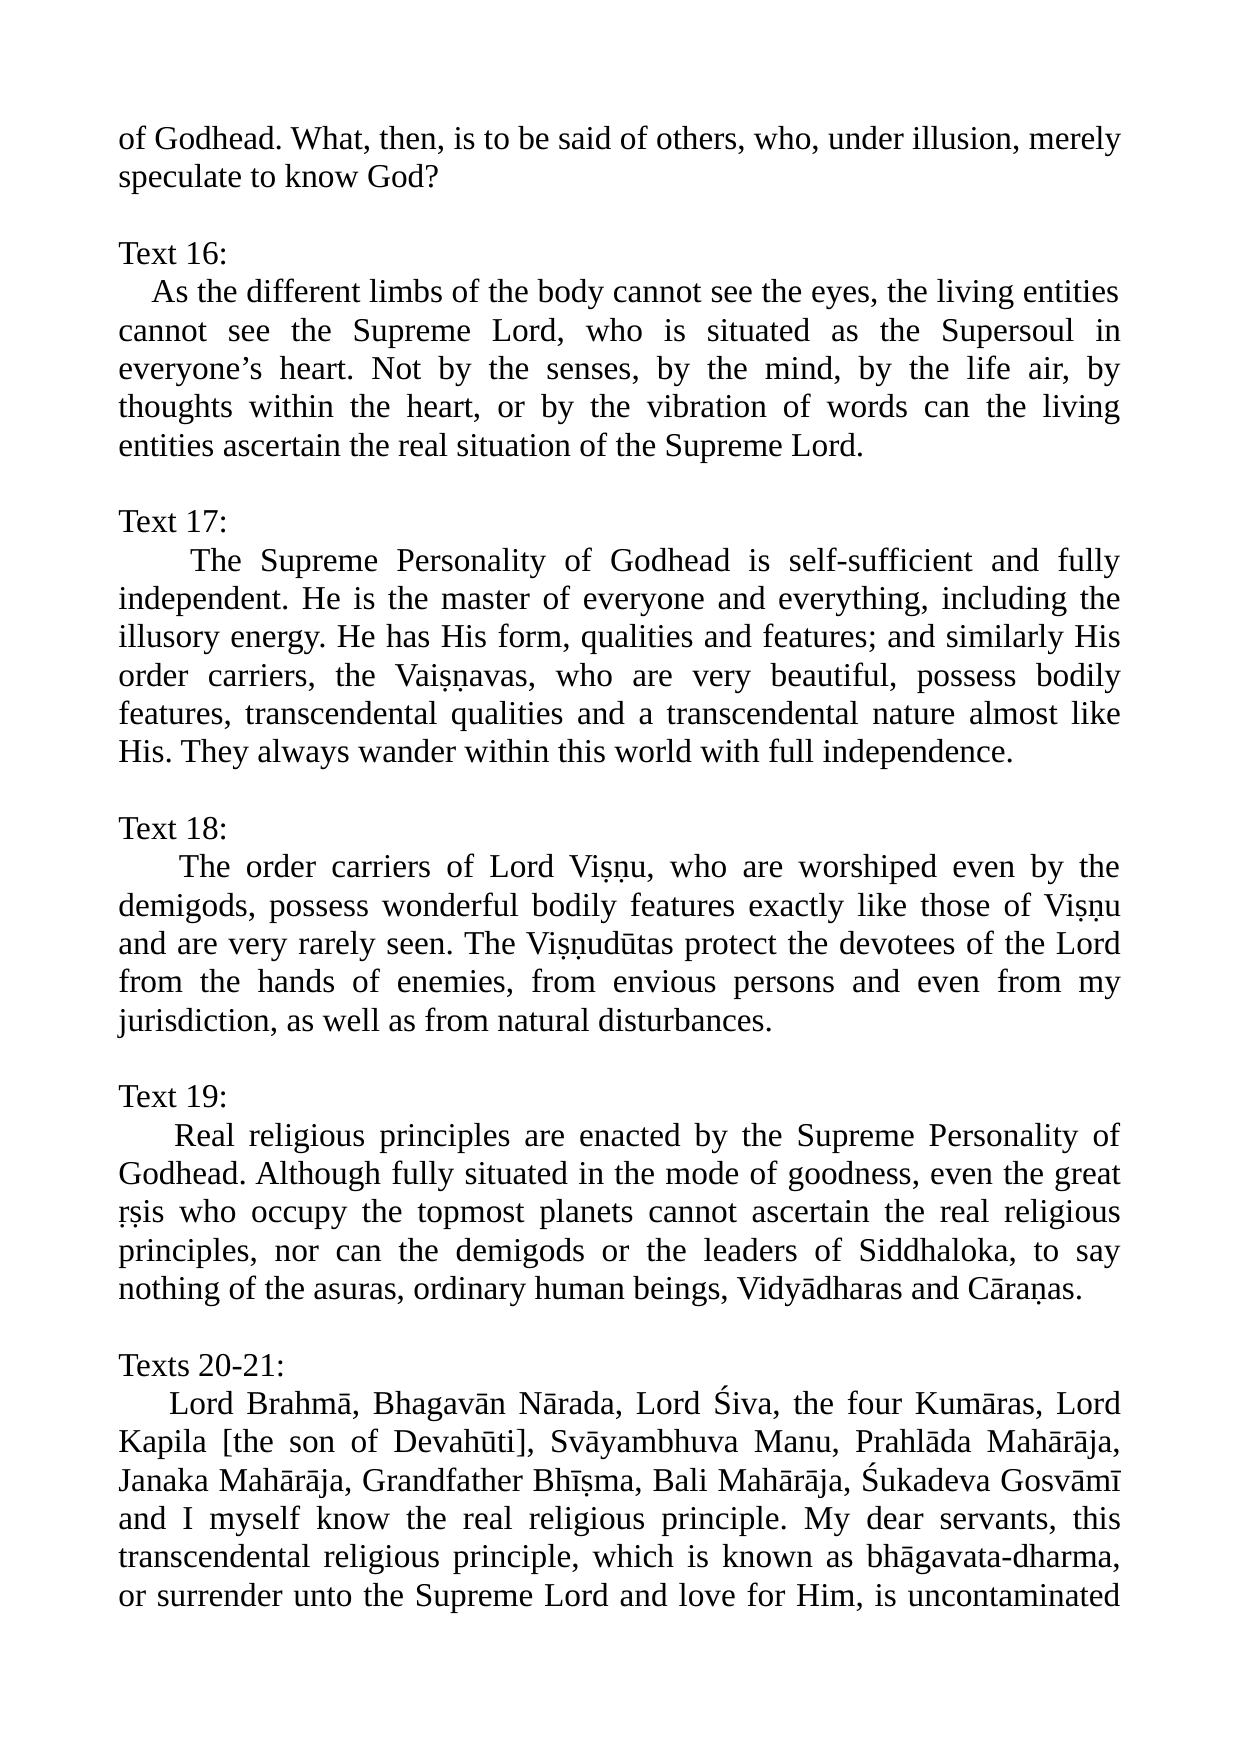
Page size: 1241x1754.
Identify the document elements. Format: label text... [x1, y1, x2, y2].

text Text 18: [118, 808, 1122, 846]
text Text 19: [118, 1076, 1122, 1115]
text As the different limbs of the body cannot see the eyes, the living entities cannot see the Supreme Lord, who is situated as the Supersoul in everyone’s heart. Not by the senses, by the mind, by the life air, by thoughts within the heart, or by the vibration of words can the living entities ascertain the real situation of the Supreme Lord. [118, 271, 1122, 463]
text Texts 20-21: [118, 1345, 1122, 1383]
text The Supreme Personality of Godhead is self-sufficient and fully independent. He is the master of everyone and everything, including the illusory energy. He has His form, qualities and features; and similarly His order carriers, the Vaiṣṇavas, who are very beautiful, possess bodily features, transcendental qualities and a transcendental nature almost like His. They always wander within this world with full independence. [118, 540, 1122, 770]
text Real religious principles are enacted by the Supreme Personality of Godhead. Although fully situated in the mode of goodness, even the great ṛṣis who occupy the topmost planets cannot ascertain the real religious principles, nor can the demigods or the leaders of Siddhaloka, to say nothing of the asuras, ordinary human beings, Vidyādharas and Cāraṇas. [118, 1115, 1122, 1306]
text Text 16: [118, 233, 1122, 271]
text The order carriers of Lord Viṣṇu, who are worshiped even by the demigods, possess wonderful bodily features exactly like those of Viṣṇu and are very rarely seen. The Viṣṇudūtas protect the devotees of the Lord from the hands of enemies, from envious persons and even from my jurisdiction, as well as from natural disturbances. [118, 846, 1122, 1038]
text of Godhead. What, then, is to be said of others, who, under illusion, merely speculate to know God? [118, 118, 1122, 195]
text Text 17: [118, 501, 1122, 540]
text Lord Brahmā, Bhagavān Nārada, Lord Śiva, the four Kumāras, Lord Kapila [the son of Devahūti], Svāyambhuva Manu, Prahlāda Mahārāja, Janaka Mahārāja, Grandfather Bhīṣma, Bali Mahārāja, Śukadeva Gosvāmī and I myself know the real religious principle. My dear servants, this transcendental religious principle, which is known as bhāgavata-dharma, or surrender unto the Supreme Lord and love for Him, is uncontaminated [118, 1383, 1122, 1613]
